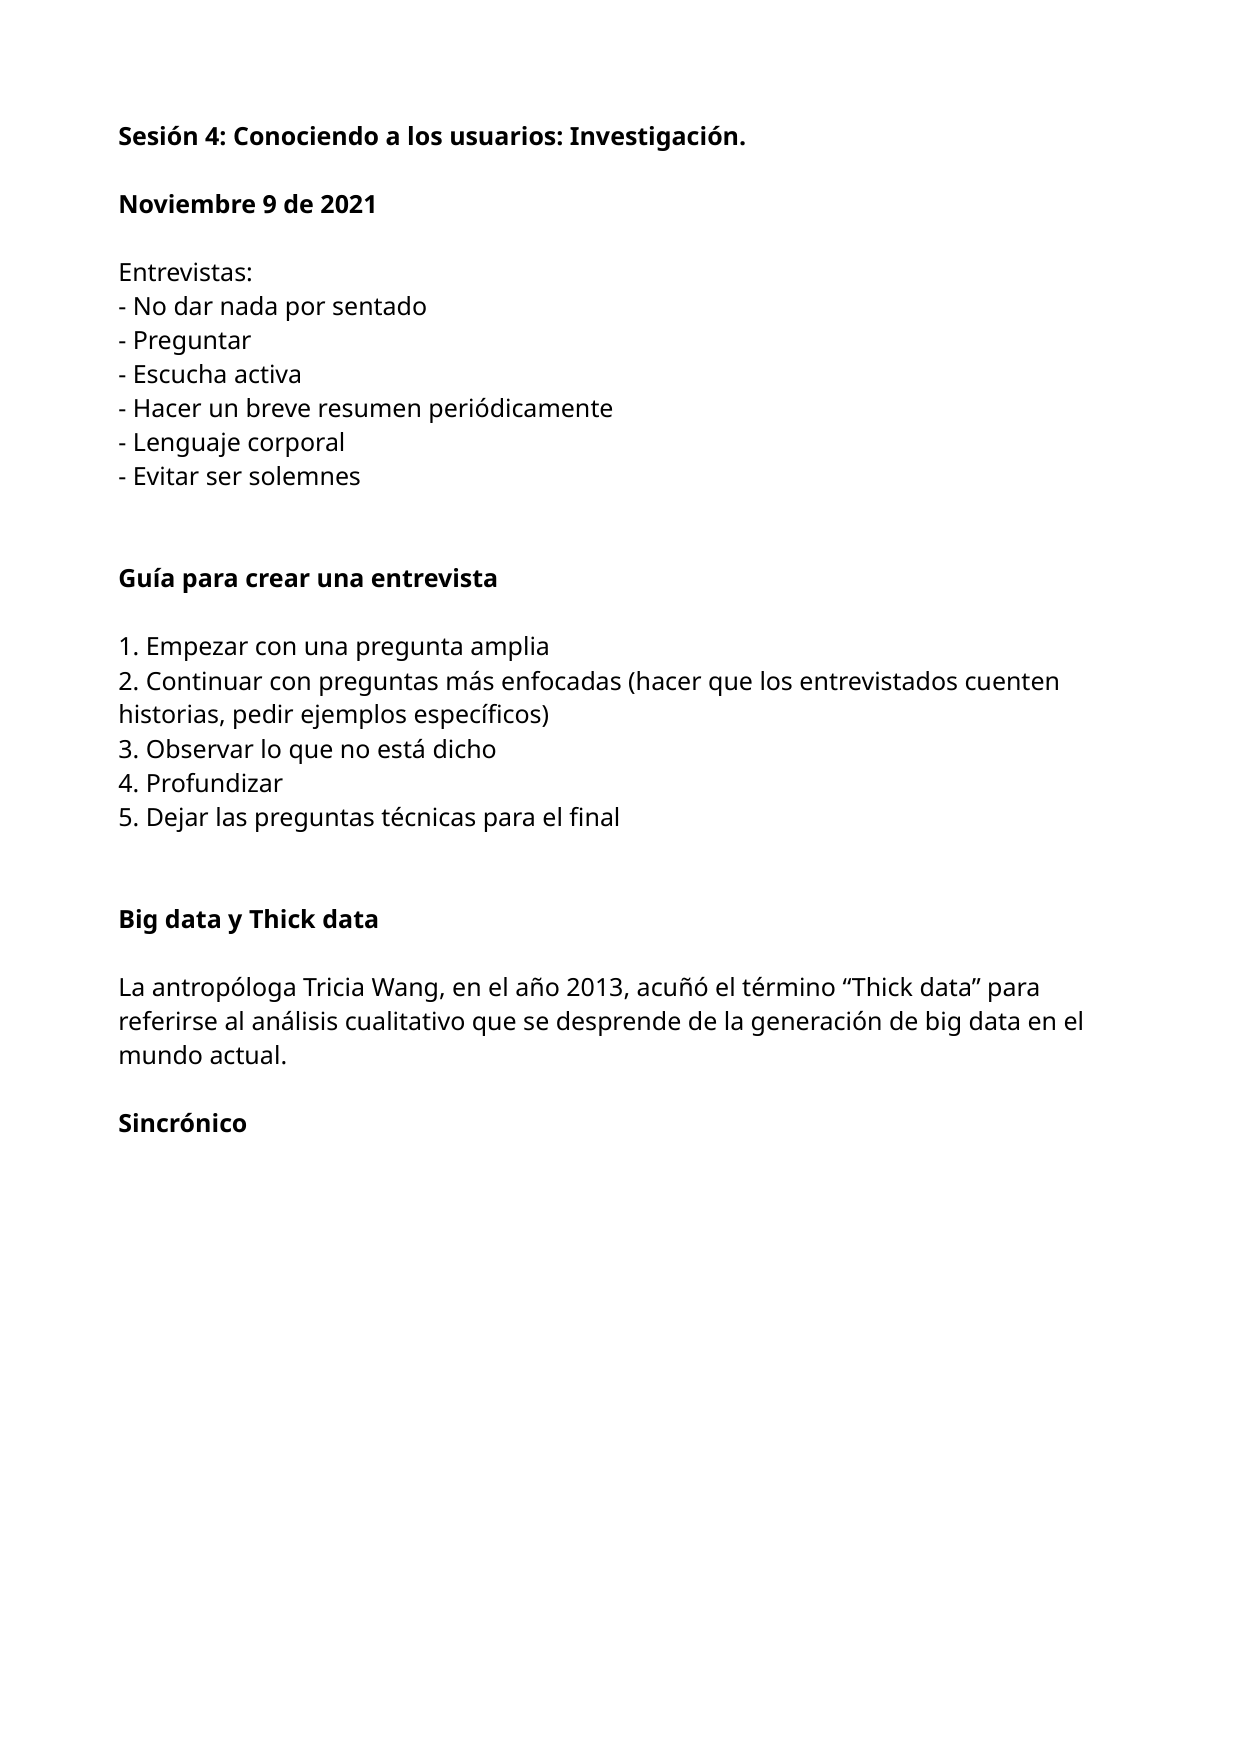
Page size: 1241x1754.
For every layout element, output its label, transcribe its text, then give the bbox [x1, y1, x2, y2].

text - Hacer un breve resumen periódicamente [118, 391, 1122, 425]
text 3. Observar lo que no está dicho [118, 731, 1122, 765]
text Sesión 4: Conociendo a los usuarios: Investigación. [118, 118, 1122, 152]
text Noviembre 9 de 2021 [118, 186, 1122, 220]
text - Preguntar [118, 322, 1122, 357]
text Big data y Thick data [118, 902, 1122, 936]
text La antropóloga Tricia Wang, en el año 2013, acuñó el término “Thick data” para referirse al análisis cualitativo que se desprende de la generación de big data en el mundo actual. [118, 970, 1122, 1072]
text Guía para crear una entrevista [118, 561, 1122, 595]
text - No dar nada por sentado [118, 288, 1122, 322]
text 5. Dejar las preguntas técnicas para el final [118, 799, 1122, 833]
text - Escucha activa [118, 357, 1122, 391]
text 2. Continuar con preguntas más enfocadas (hacer que los entrevistados cuenten historias, pedir ejemplos específicos) [118, 663, 1122, 731]
text - Lenguaje corporal [118, 425, 1122, 459]
text 4. Profundizar [118, 765, 1122, 799]
text - Evitar ser solemnes [118, 459, 1122, 493]
text 1. Empezar con una pregunta amplia [118, 629, 1122, 663]
text Entrevistas: [118, 254, 1122, 288]
text Sincrónico [118, 1106, 1122, 1140]
